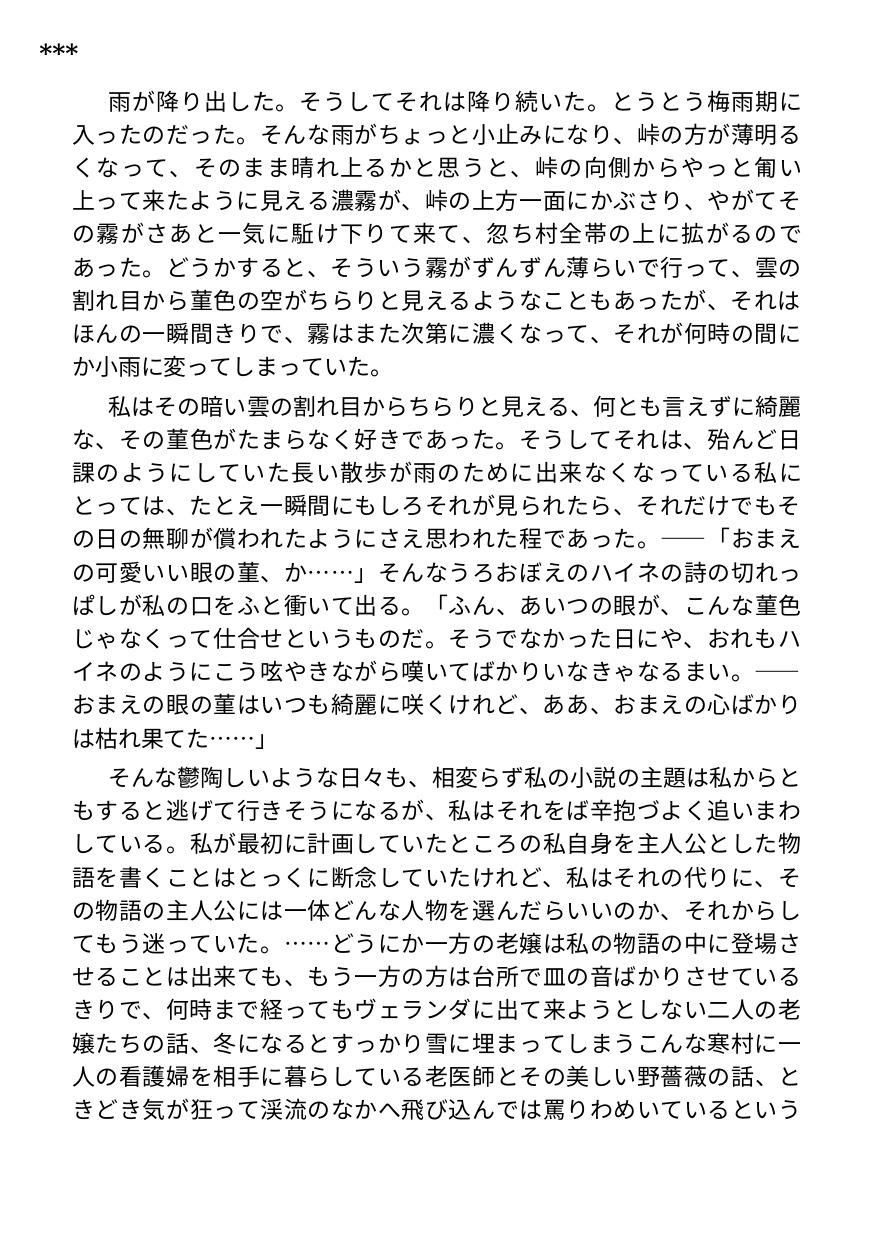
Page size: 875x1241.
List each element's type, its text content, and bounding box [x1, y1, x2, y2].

subtitle *** [36, 36, 838, 71]
text そんな鬱陶しいような日々も、相変らず私の小説の主題は私からともすると逃げて行きそうになるが、私はそれをば辛抱づよく追いまわしている。私が最初に計画していたところの私自身を主人公とした物語を書くことはとっくに断念していたけれど、私はそれの代りに、その物語の主人公には一体どんな人物を選んだらいいのか、それからしてもう迷っていた。……どうにか一方の老嬢は私の物語の中に登場させることは出来ても、もう一方の方は台所で皿の音ばかりさせているきりで、何時まで経ってもヴェランダに出て来ようとしない二人の老嬢たちの話、冬になるとすっかり雪に埋まってしまうこんな寒村に一人の看護婦を相手に暮らしている老医師とその美しい野薔薇の話、ときどき気が狂って渓流のなかへ飛び込んでは罵りわめいているという [72, 760, 802, 1125]
text 雨が降り出した。そうしてそれは降り続いた。とうとう梅雨期に入ったのだった。そんな雨がちょっと小止みになり、峠の方が薄明るくなって、そのまま晴れ上るかと思うと、峠の向側からやっと匍い上って来たように見える濃霧が、峠の上方一面にかぶさり、やがてその霧がさあと一気に駈け下りて来て、忽ち村全帯の上に拡がるのであった。どうかすると、そういう霧がずんずん薄らいで行って、雲の割れ目から菫色の空がちらりと見えるようなこともあったが、それはほんの一瞬間きりで、霧はまた次第に濃くなって、それが何時の間にか小雨に変ってしまっていた。 [72, 83, 802, 382]
text 私はその暗い雲の割れ目からちらりと見える、何とも言えずに綺麗な、その菫色がたまらなく好きであった。そうしてそれは、殆んど日課のようにしていた長い散歩が雨のために出来なくなっている私にとっては、たとえ一瞬間にもしろそれが見られたら、それだけでもその日の無聊が償われたようにさえ思われた程であった。――「おまえの可愛いい眼の菫、か……」そんなうろおぼえのハイネの詩の切れっぱしが私の口をふと衝いて出る。「ふん、あいつの眼が、こんな菫色じゃなくって仕合せというものだ。そうでなかった日にや、おれもハイネのようにこう呟やきながら嘆いてばかりいなきゃなるまい。――おまえの眼の菫はいつも綺麗に咲くけれど、ああ、おまえの心ばかりは枯れ果てた……」 [72, 388, 802, 754]
